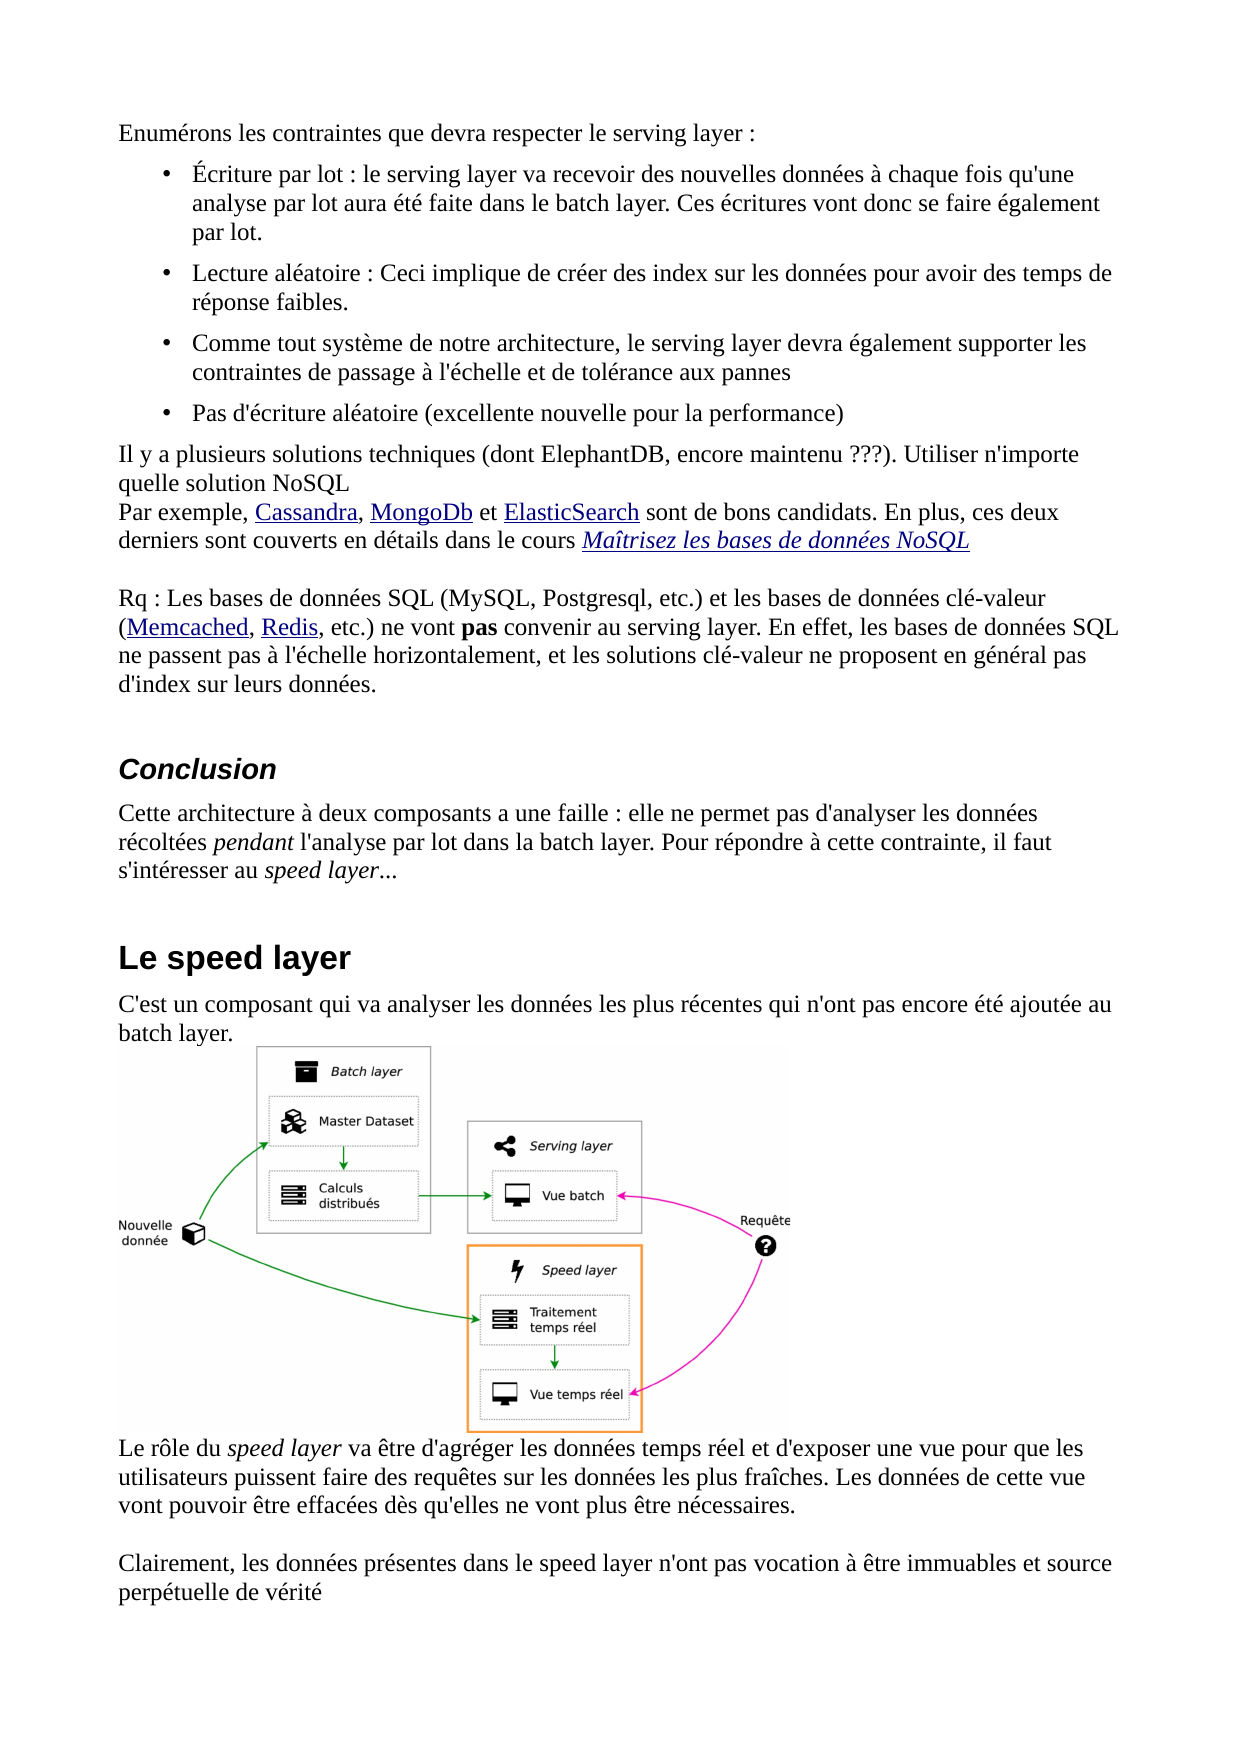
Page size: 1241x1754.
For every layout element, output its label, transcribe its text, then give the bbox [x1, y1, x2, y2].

text Par exemple, Cassandra, MongoDb et ElasticSearch sont de bons candidats. En plus, ces deux derniers sont couverts en détails dans le cours Maîtrisez les bases de données NoSQL [118, 497, 1122, 554]
subtitle Conclusion [118, 752, 1122, 785]
text Rq : Les bases de données SQL (MySQL, Postgresql, etc.) et les bases de données clé-valeur (Memcached, Redis, etc.) ne vont pas convenir au serving layer. En effet, les bases de données SQL ne passent pas à l'échelle horizontalement, et les solutions clé-valeur ne proposent en général pas d'index sur leurs données. [118, 583, 1122, 698]
list Comme tout système de notre architecture, le serving layer devra également supporter les contraintes de passage à l'échelle et de tolérance aux pannes [162, 328, 1122, 386]
picture [118, 1046, 791, 1433]
list Lecture aléatoire : Ceci implique de créer des index sur les données pour avoir des temps de réponse faibles. [162, 258, 1122, 316]
text C'est un composant qui va analyser les données les plus récentes qui n'ont pas encore été ajoutée au batch layer. [118, 989, 1122, 1047]
list Pas d'écriture aléatoire (excellente nouvelle pour la performance) [162, 398, 1122, 427]
list Écriture par lot : le serving layer va recevoir des nouvelles données à chaque fois qu'une analyse par lot aura été faite dans le batch layer. Ces écritures vont donc se faire également par lot. [162, 159, 1122, 246]
text Le rôle du speed layer va être d'agréger les données temps réel et d'exposer une vue pour que les utilisateurs puissent faire des requêtes sur les données les plus fraîches. Les données de cette vue vont pouvoir être effacées dès qu'elles ne vont plus être nécessaires. [118, 1433, 1122, 1519]
text Il y a plusieurs solutions techniques (dont ElephantDB, encore maintenu ???). Utiliser n'importe quelle solution NoSQL [118, 439, 1122, 497]
subtitle Le speed layer [118, 938, 1122, 977]
text Clairement, les données présentes dans le speed layer n'ont pas vocation à être immuables et source perpétuelle de vérité [118, 1548, 1122, 1605]
text Enumérons les contraintes que devra respecter le serving layer : [118, 118, 1122, 147]
text Cette architecture à deux composants a une faille : elle ne permet pas d'analyser les données récoltées pendant l'analyse par lot dans la batch layer. Pour répondre à cette contrainte, il faut s'intéresser au speed layer... [118, 798, 1122, 884]
